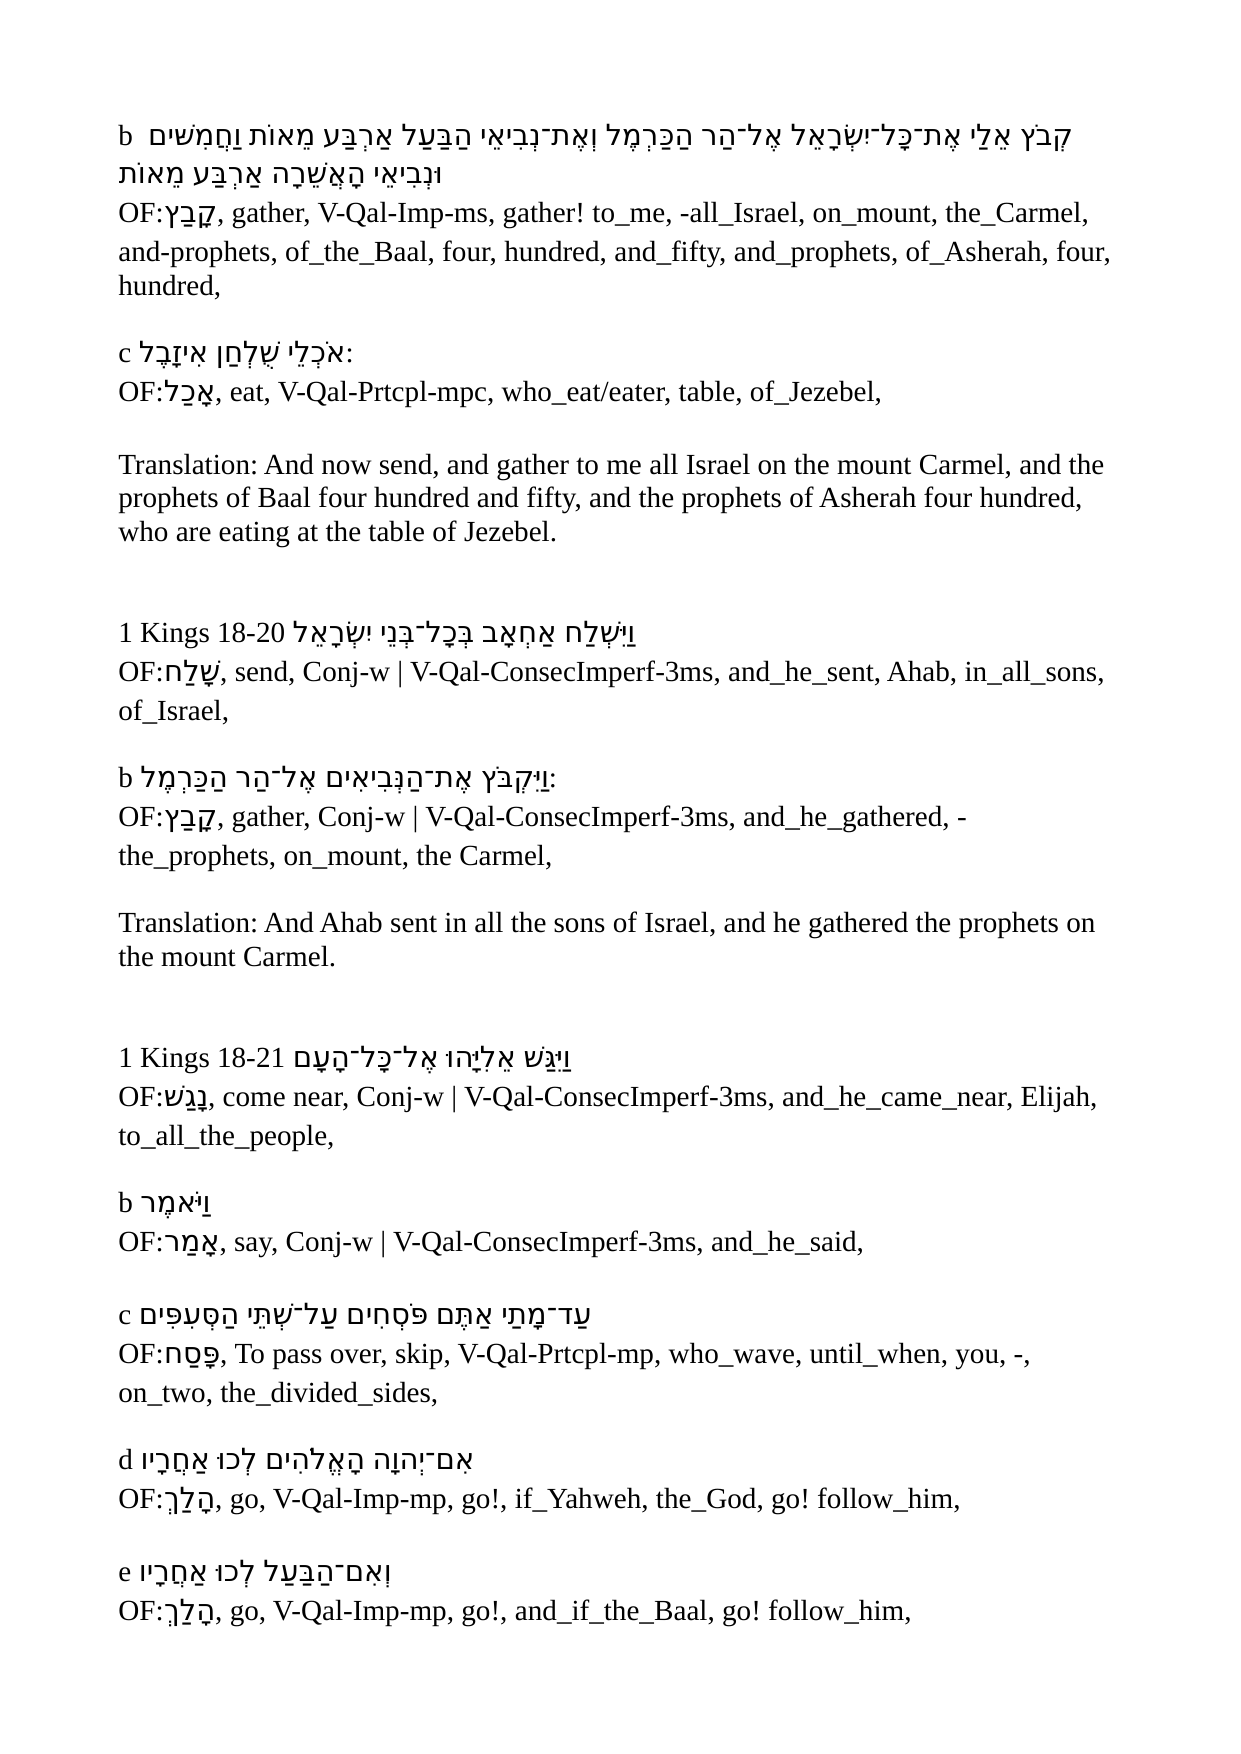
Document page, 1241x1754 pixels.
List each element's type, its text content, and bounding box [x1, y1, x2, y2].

text OF:פָּסַח, To pass over, skip, V-Qal-Prtcpl-mp, who_wave, until_when, you, -, on_two, the_divided_sides, [118, 1336, 1122, 1409]
text 1 Kings 18-21 וַיִּגַּשׁ אֵלִיָּהוּ אֶל־כָּל־הָעָם [118, 1040, 1122, 1079]
text OF:קָבַץ, gather, V-Qal-Imp-ms, gather! to_me, -all_Israel, on_mount, the_Carmel, and-prophets, of_the_Baal, four, hundred, and_fifty, and_prophets, of_Asherah, four, hundred, [118, 195, 1122, 302]
text OF:נָגַשׁ, come near, Conj-w | V-Qal-ConsecImperf-3ms, and_he_came_near, Elijah, to_all_the_people, [118, 1079, 1122, 1152]
text 1 Kings 18-20 וַיִּשְׁלַח אַחְאָב בְּכָל־בְּנֵי יִשְׂרָאֵל [118, 615, 1122, 654]
text e וְאִם־הַבַּעַל לְכוּ אַחֲרָיו [118, 1554, 1122, 1593]
text d אִם־יְהוָה הָאֱלֹהִים לְכוּ אַחֲרָיו [118, 1442, 1122, 1482]
text b וַיֹּאמֶר [118, 1185, 1122, 1224]
text OF:אָכַל, eat, V-Qal-Prtcpl-mpc, who_eat/eater, table, of_Jezebel, [118, 374, 1122, 413]
text Translation: And Ahab sent in all the sons of Israel, and he gathered the prophets on the mount Carmel. [118, 906, 1122, 973]
text b קְבֹץ אֵלַי אֶת־כָּל־יִשְׂרָאֵל אֶל־הַר הַכַּרְמֶל וְאֶת־נְבִיאֵי הַבַּעַל אַרְבַּע מֵאוֹת וַחֲמִשּׁים וּנְבִיאֵי הָאֲשֵׁרָה אַרְבַּע מֵאוֹת [118, 118, 1122, 195]
text OF:הָלַךְ, go, V-Qal-Imp-mp, go!, if_Yahweh, the_God, go! follow_him, [118, 1482, 1122, 1521]
text OF:אָמַר, say, Conj-w | V-Qal-ConsecImperf-3ms, and_he_said, [118, 1224, 1122, 1263]
text c אֹכְלֵי שֻׁלְחַן אִיזָבֶל: [118, 335, 1122, 374]
text b וַיִּקְבֹּץ אֶת־הַנְּבִיאִים אֶל־הַר הַכַּרְמֶל: [118, 760, 1122, 799]
text Translation: And now send, and gather to me all Israel on the mount Carmel, and the prophets of Baal four hundred and fifty, and the prophets of Asherah four hundred, who are eating at the table of Jezebel. [118, 447, 1122, 548]
text OF:הָלַךְ, go, V-Qal-Imp-mp, go!, and_if_the_Baal, go! follow_him, [118, 1593, 1122, 1633]
text OF:שָׁלַח, send, Conj-w | V-Qal-ConsecImperf-3ms, and_he_sent, Ahab, in_all_sons, of_Israel, [118, 654, 1122, 727]
text c עַד־מָתַי אַתֶּם פֹּסְחִים עַל־שְׁתֵּי הַסְּעִפִּים [118, 1297, 1122, 1336]
text OF:קָבַץ, gather, Conj-w | V-Qal-ConsecImperf-3ms, and_he_gathered, -the_prophets, on_mount, the Carmel, [118, 799, 1122, 872]
